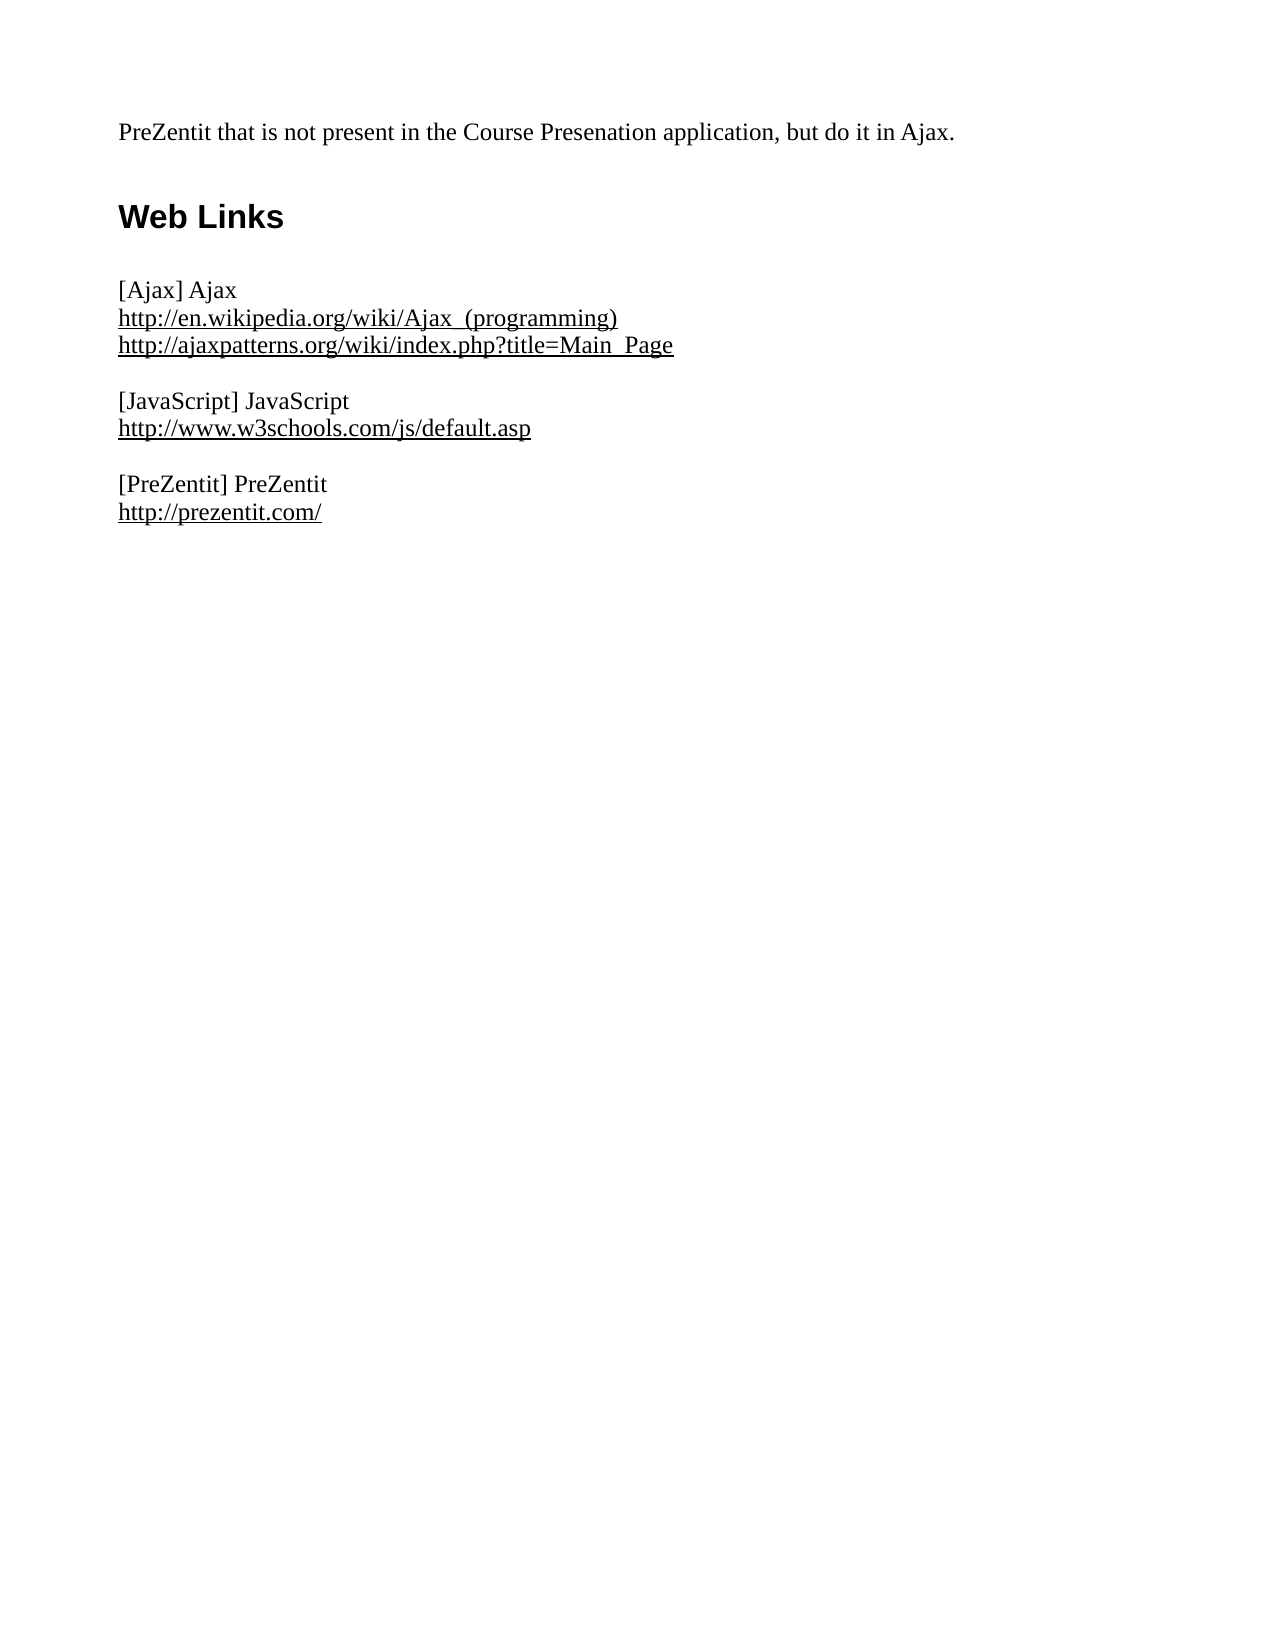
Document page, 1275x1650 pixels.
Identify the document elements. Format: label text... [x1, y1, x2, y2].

subtitle Web Links [118, 198, 1157, 236]
text [Ajax] Ajax [118, 276, 1157, 304]
text http://www.w3schools.com/js/default.asp [118, 414, 1157, 442]
text http://ajaxpatterns.org/wiki/index.php?title=Main_Page [118, 331, 1157, 359]
text [PreZentit] PreZentit [118, 470, 1157, 498]
text [JavaScript] JavaScript [118, 387, 1157, 414]
text http://en.wikipedia.org/wiki/Ajax_(programming) [118, 304, 1157, 331]
text http://prezentit.com/ [118, 498, 1157, 525]
text PreZentit that is not present in the Course Presenation application, but do it in Ajax. [118, 118, 1157, 146]
